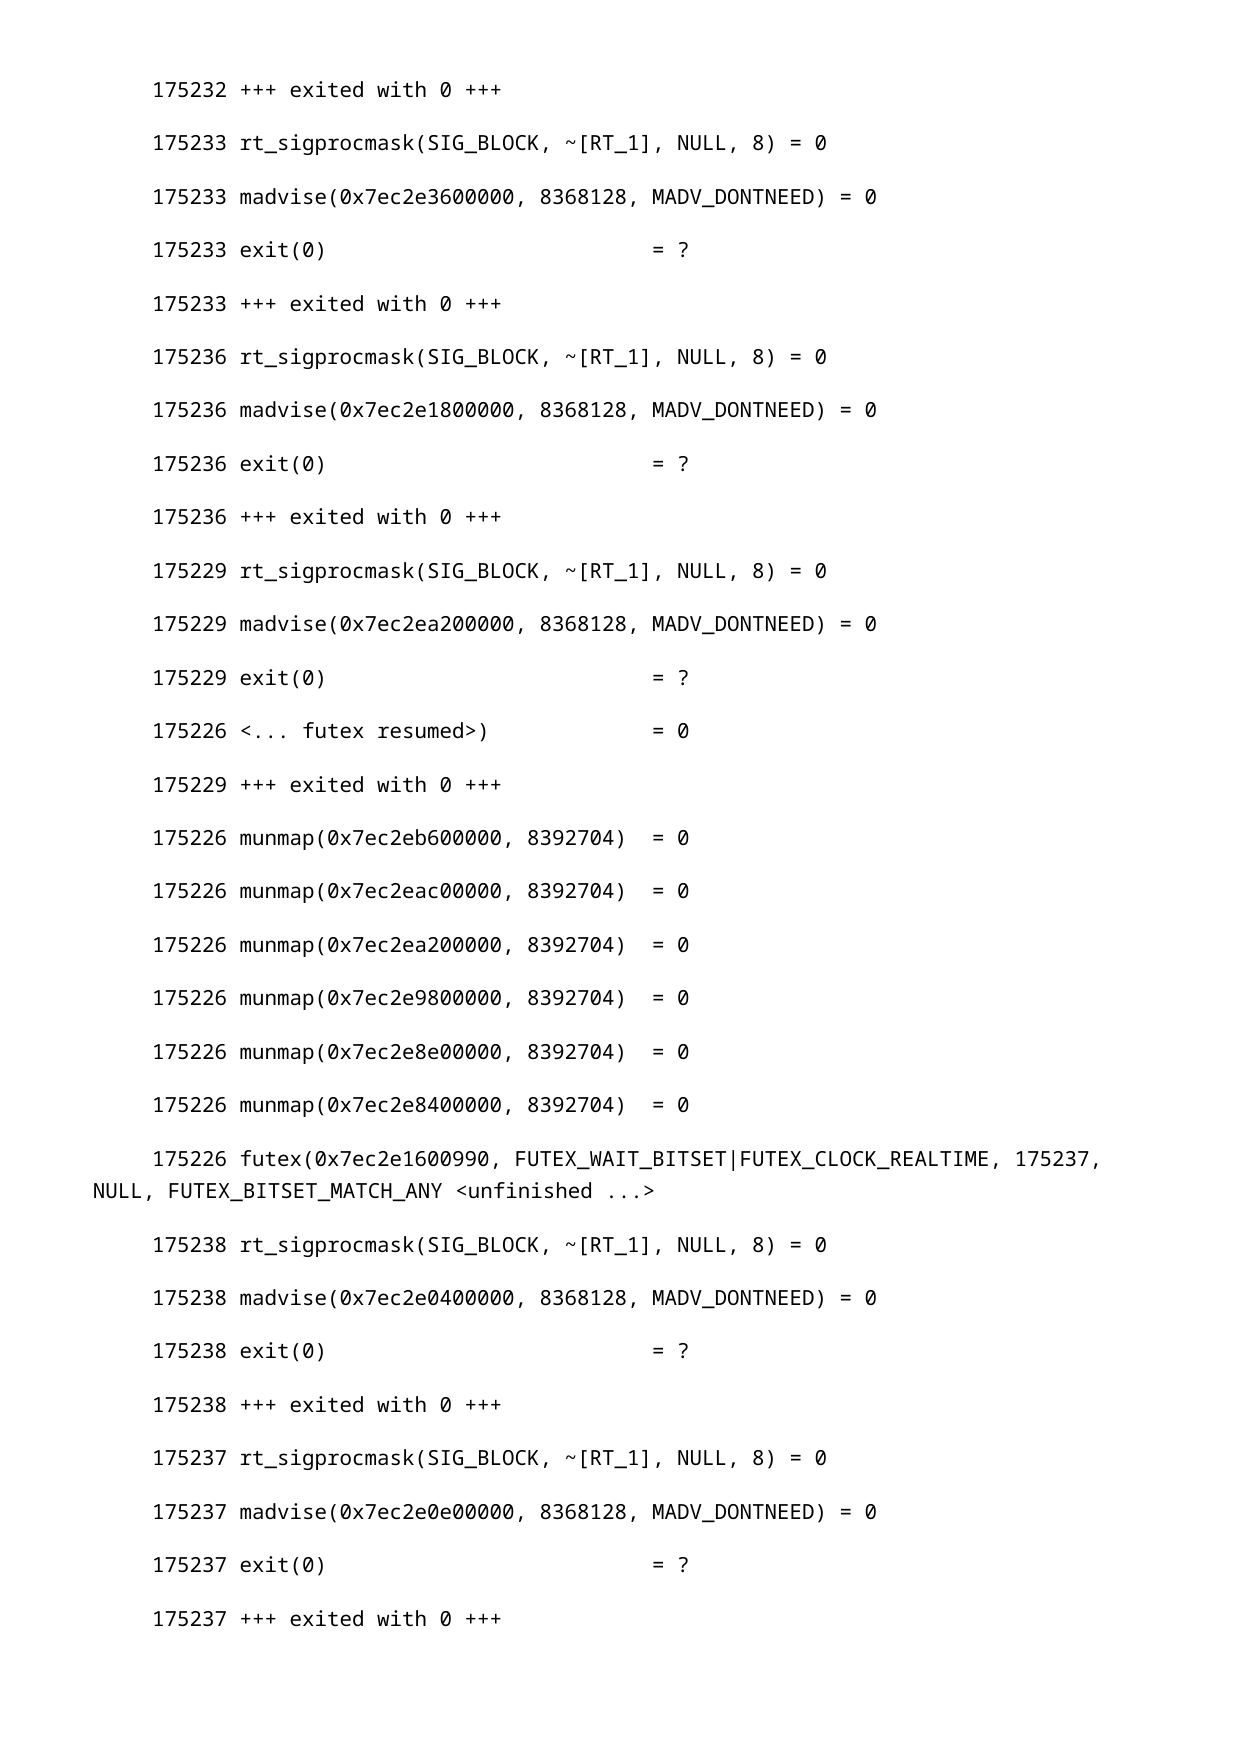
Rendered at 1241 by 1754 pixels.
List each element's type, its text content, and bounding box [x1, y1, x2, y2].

text 175236 +++ exited with 0 +++ [93, 502, 1147, 531]
text 175226 munmap(0x7ec2e9800000, 8392704) = 0 [93, 983, 1147, 1012]
text 175237 rt_sigprocmask(SIG_BLOCK, ~[RT_1], NULL, 8) = 0 [93, 1443, 1147, 1472]
text 175236 madvise(0x7ec2e1800000, 8368128, MADV_DONTNEED) = 0 [93, 396, 1147, 424]
text 175238 +++ exited with 0 +++ [93, 1390, 1147, 1418]
text 175226 <... futex resumed>) = 0 [93, 716, 1147, 745]
text 175229 +++ exited with 0 +++ [93, 770, 1147, 798]
text 175229 madvise(0x7ec2ea200000, 8368128, MADV_DONTNEED) = 0 [93, 609, 1147, 638]
text 175233 +++ exited with 0 +++ [93, 289, 1147, 317]
text 175237 madvise(0x7ec2e0e00000, 8368128, MADV_DONTNEED) = 0 [93, 1497, 1147, 1525]
text 175226 munmap(0x7ec2eb600000, 8392704) = 0 [93, 823, 1147, 852]
text 175233 exit(0) = ? [93, 235, 1147, 264]
text 175236 exit(0) = ? [93, 449, 1147, 477]
text 175238 rt_sigprocmask(SIG_BLOCK, ~[RT_1], NULL, 8) = 0 [93, 1230, 1147, 1258]
text 175226 munmap(0x7ec2e8400000, 8392704) = 0 [93, 1090, 1147, 1119]
text 175226 futex(0x7ec2e1600990, FUTEX_WAIT_BITSET|FUTEX_CLOCK_REALTIME, 175237, NULL, FUTEX_BITSET_MATCH_ANY <unfinished ...> [93, 1144, 1147, 1205]
text 175229 rt_sigprocmask(SIG_BLOCK, ~[RT_1], NULL, 8) = 0 [93, 556, 1147, 584]
text 175229 exit(0) = ? [93, 663, 1147, 691]
text 175233 rt_sigprocmask(SIG_BLOCK, ~[RT_1], NULL, 8) = 0 [93, 128, 1147, 157]
text 175226 munmap(0x7ec2e8e00000, 8392704) = 0 [93, 1037, 1147, 1065]
text 175226 munmap(0x7ec2ea200000, 8392704) = 0 [93, 930, 1147, 958]
text 175238 exit(0) = ? [93, 1337, 1147, 1365]
text 175236 rt_sigprocmask(SIG_BLOCK, ~[RT_1], NULL, 8) = 0 [93, 342, 1147, 371]
text 175226 munmap(0x7ec2eac00000, 8392704) = 0 [93, 877, 1147, 905]
text 175238 madvise(0x7ec2e0400000, 8368128, MADV_DONTNEED) = 0 [93, 1283, 1147, 1312]
text 175237 exit(0) = ? [93, 1550, 1147, 1579]
text 175233 madvise(0x7ec2e3600000, 8368128, MADV_DONTNEED) = 0 [93, 182, 1147, 210]
text 175232 +++ exited with 0 +++ [93, 75, 1147, 103]
text 175237 +++ exited with 0 +++ [93, 1604, 1147, 1632]
